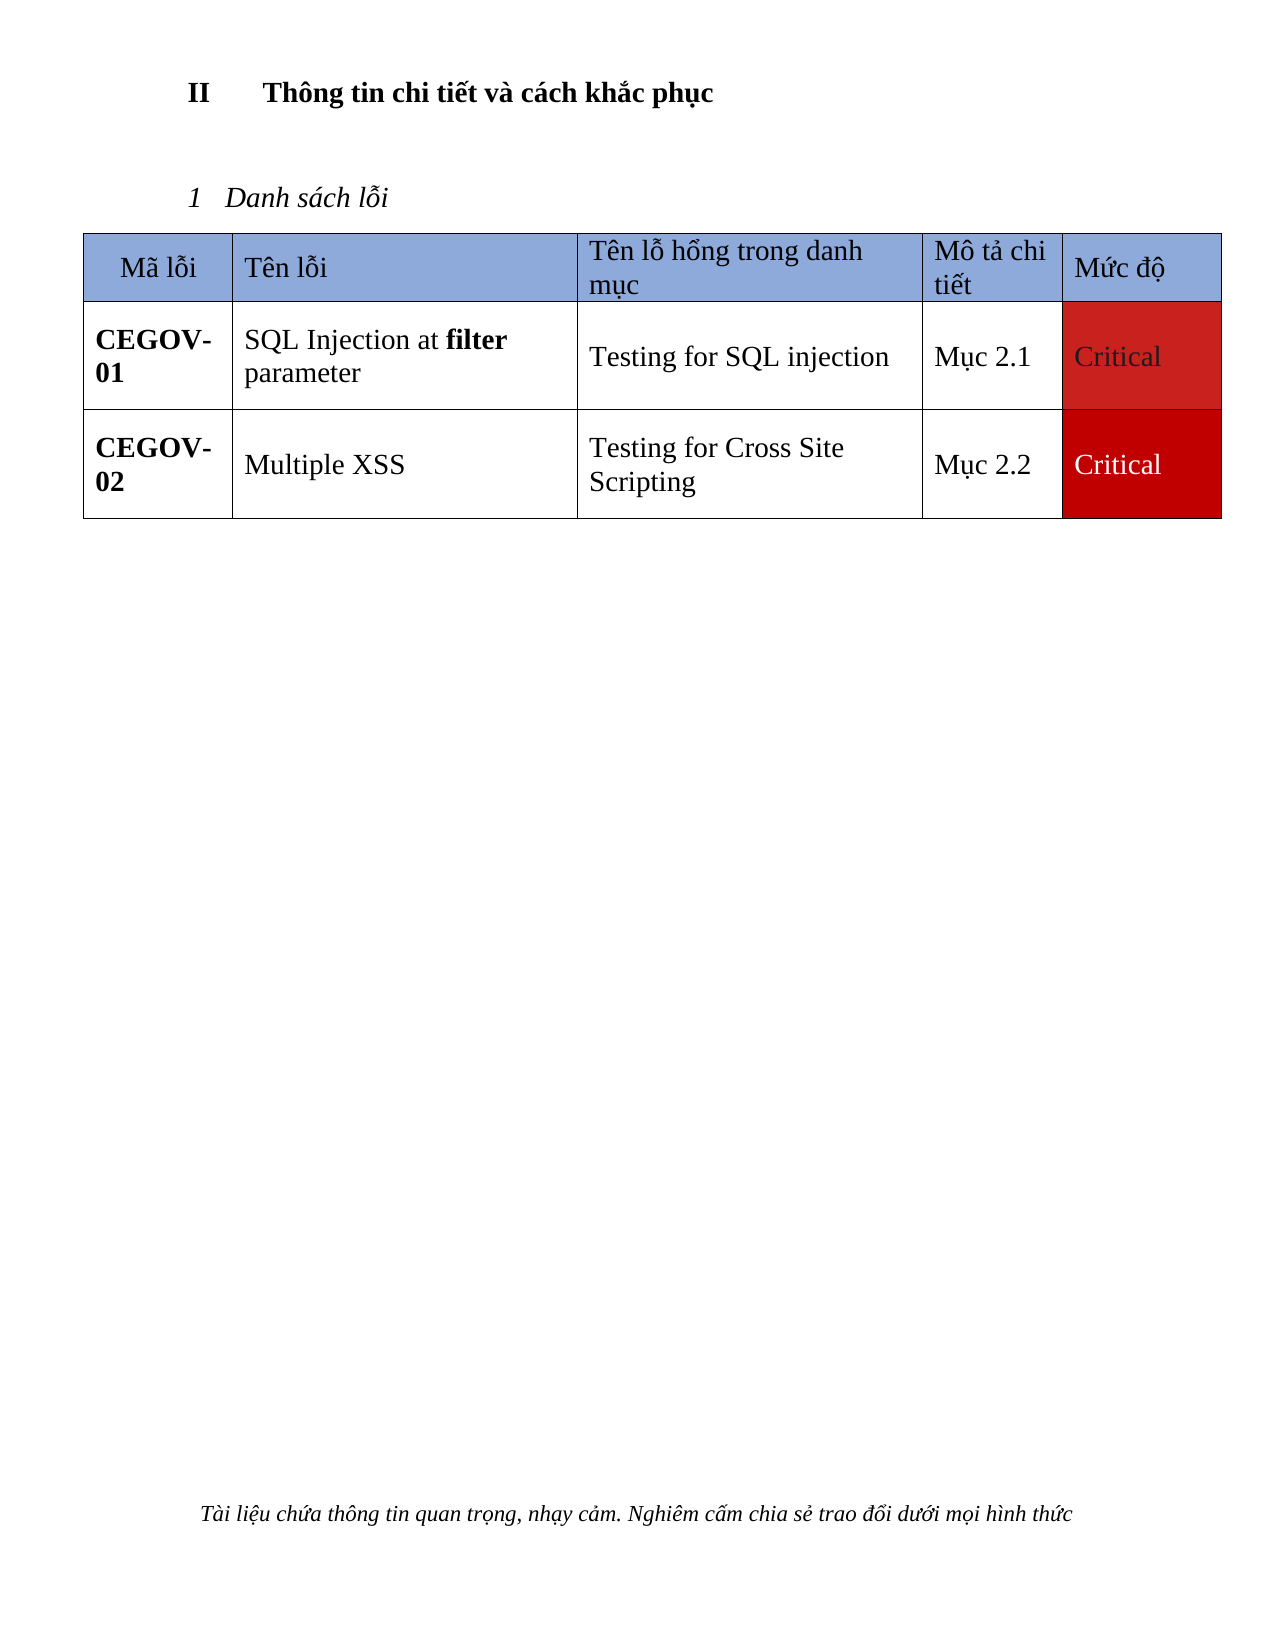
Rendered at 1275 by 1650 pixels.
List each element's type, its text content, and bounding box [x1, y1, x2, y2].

table_cell Critical [1063, 410, 1221, 518]
table_cell Mục 2.1 [923, 302, 1062, 409]
table_cell CEGOV-02 [84, 410, 232, 518]
table_header Mức độ [1063, 234, 1221, 301]
table_header Mã lỗi [84, 234, 232, 301]
table_cell Testing for SQL injection [578, 302, 922, 409]
table_cell SQL Injection at filter parameter [233, 302, 577, 409]
table_header Mô tả chi tiết [923, 234, 1062, 301]
table_header Tên lỗ hổng trong danh mục [578, 234, 922, 301]
list Danh sách lỗi [187, 180, 1125, 213]
list Thông tin chi tiết và cách khắc phục [187, 75, 1125, 108]
table_cell CEGOV-01 [84, 302, 232, 409]
table_cell Testing for Cross Site Scripting [578, 410, 922, 518]
table_cell Multiple XSS [233, 410, 577, 518]
table_cell Mục 2.2 [923, 410, 1062, 518]
table_cell Critical [1063, 302, 1221, 409]
table_header Tên lỗi [233, 234, 577, 301]
